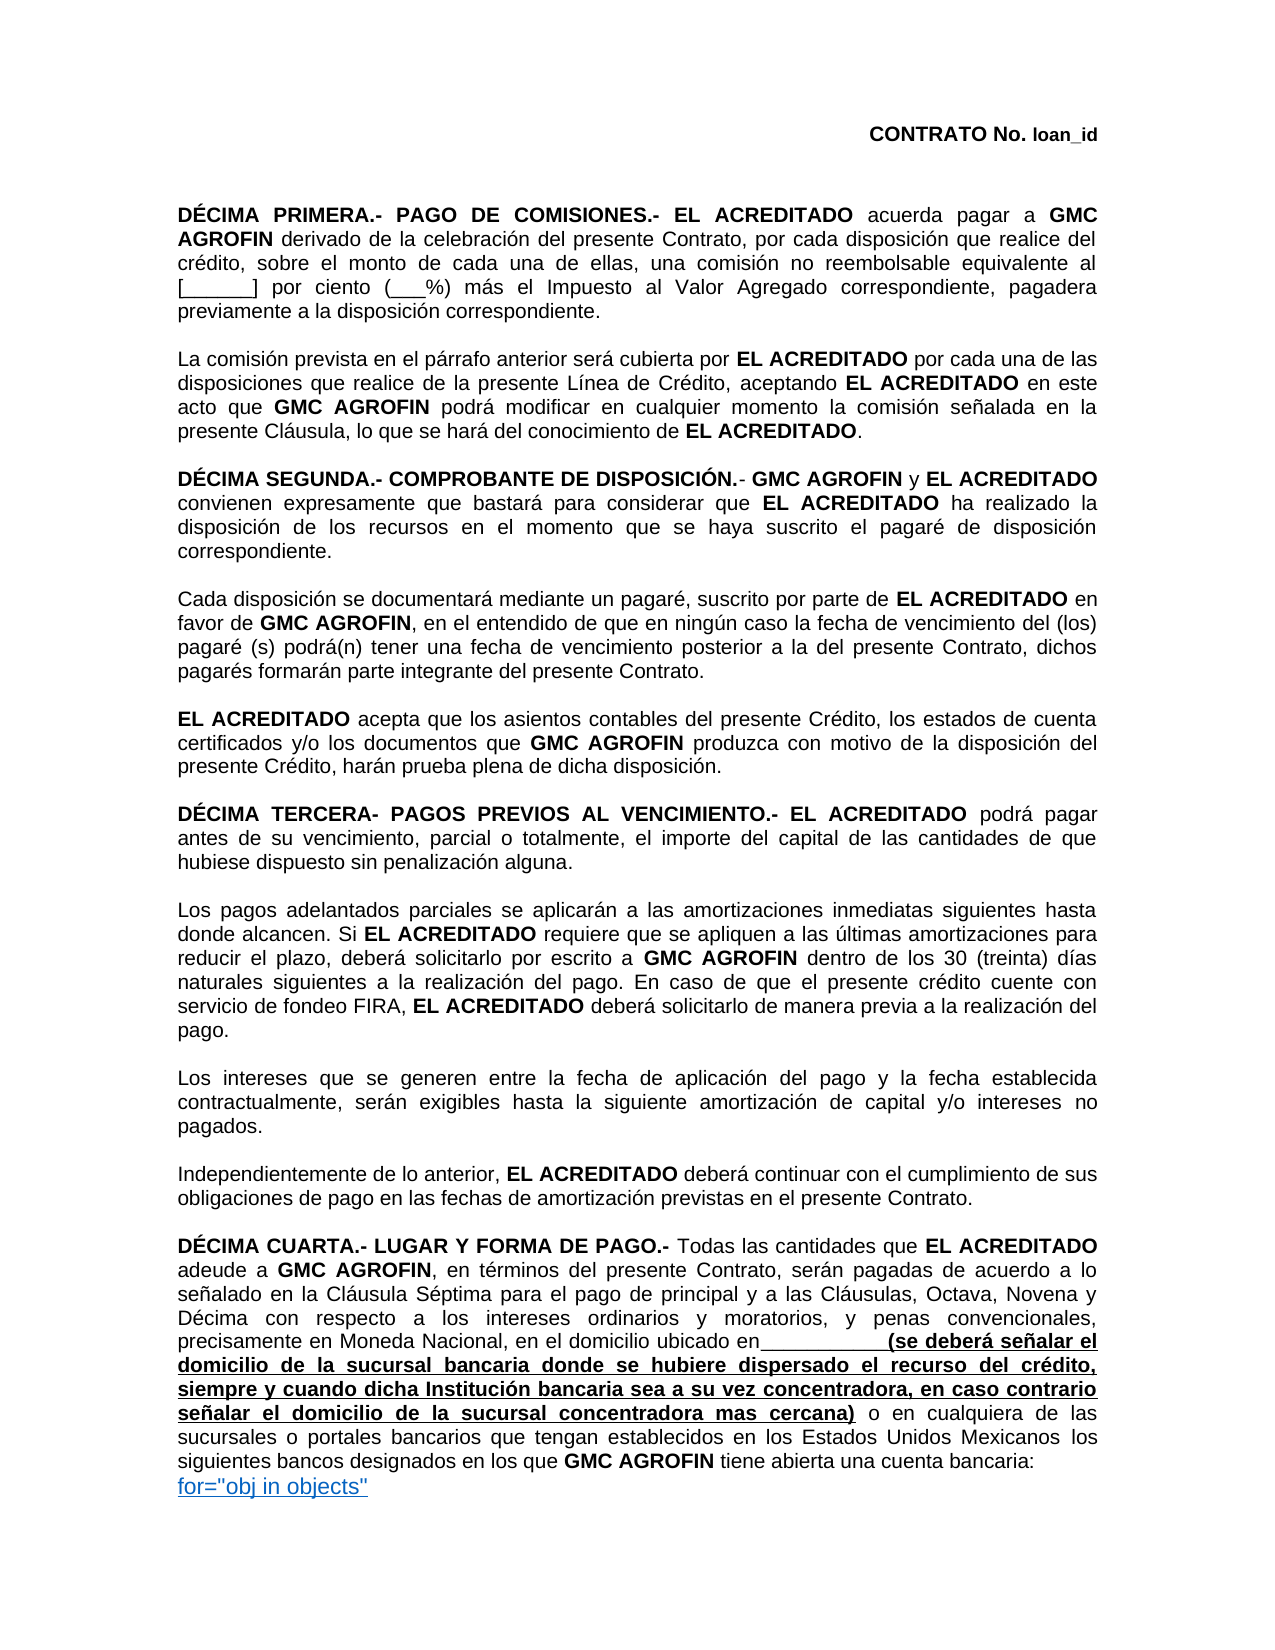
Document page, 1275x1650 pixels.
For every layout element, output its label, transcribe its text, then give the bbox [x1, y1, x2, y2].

text La comisión prevista en el párrafo anterior será cubierta por EL ACREDITADO por cada una de las disposiciones que realice de la presente Línea de Crédito, aceptando EL ACREDITADO en este acto que GMC AGROFIN podrá modificar en cualquier momento la comisión señalada en la presente Cláusula, lo que se hará del conocimiento de EL ACREDITADO. [177, 347, 1098, 443]
text EL ACREDITADO acepta que los asientos contables del presente Crédito, los estados de cuenta certificados y/o los documentos que GMC AGROFIN produzca con motivo de la disposición del presente Crédito, harán prueba plena de dicha disposición. [177, 706, 1098, 778]
text Los intereses que se generen entre la fecha de aplicación del pago y la fecha establecida contractualmente, serán exigibles hasta la siguiente amortización de capital y/o intereses no pagados. [177, 1066, 1098, 1138]
text for="obj in objects" [177, 1473, 1098, 1499]
text DÉCIMA TERCERA- PAGOS PREVIOS AL VENCIMIENTO.- EL ACREDITADO podrá pagar antes de su vencimiento, parcial o totalmente, el importe del capital de las cantidades de que hubiese dispuesto sin penalización alguna. [177, 802, 1098, 874]
text Los pagos adelantados parciales se aplicarán a las amortizaciones inmediatas siguientes hasta donde alcancen. Si EL ACREDITADO requiere que se apliquen a las últimas amortizaciones para reducir el plazo, deberá solicitarlo por escrito a GMC AGROFIN dentro de los 30 (treinta) días naturales siguientes a la realización del pago. En caso de que el presente crédito cuente con servicio de fondeo FIRA, EL ACREDITADO deberá solicitarlo de manera previa a la realización del pago. [177, 898, 1098, 1042]
text señalar el domicilio de la sucursal concentradora mas cercana) o en cualquiera de las sucursales o portales bancarios que tengan establecidos en los Estados Unidos Mexicanos los siguientes bancos designados en los que GMC AGROFIN tiene abierta una cuenta bancaria: [177, 1399, 1098, 1473]
text Cada disposición se documentará mediante un pagaré, suscrito por parte de EL ACREDITADO en favor de GMC AGROFIN, en el entendido de que en ningún caso la fecha de vencimiento del (los) pagaré (s) podrá(n) tener una fecha de vencimiento posterior a la del presente Contrato, dichos pagarés formarán parte integrante del presente Contrato. [177, 587, 1098, 682]
text DÉCIMA PRIMERA.- PAGO DE COMISIONES.- EL ACREDITADO acuerda pagar a GMC AGROFIN derivado de la celebración del presente Contrato, por cada disposición que realice del crédito, sobre el monto de cada una de ellas, una comisión no reembolsable equivalente al [______] por ciento (___%) más el Impuesto al Valor Agregado correspondiente, pagadera previamente a la disposición correspondiente. [177, 203, 1098, 323]
text Independientemente de lo anterior, EL ACREDITADO deberá continuar con el cumplimiento de sus obligaciones de pago en las fechas de amortización previstas en el presente Contrato. [177, 1162, 1098, 1209]
text DÉCIMA SEGUNDA.- COMPROBANTE DE DISPOSICIÓN.- GMC AGROFIN y EL ACREDITADO convienen expresamente que bastará para considerar que EL ACREDITADO ha realizado la disposición de los recursos en el momento que se haya suscrito el pagaré de disposición correspondiente. [177, 467, 1098, 563]
text DÉCIMA CUARTA.- LUGAR Y FORMA DE PAGO.- Todas las cantidades que EL ACREDITADO adeude a GMC AGROFIN, en términos del presente Contrato, serán pagadas de acuerdo a lo señalado en la Cláusula Séptima para el pago de principal y a las Cláusulas, Octava, Novena y Décima con respecto a los intereses ordinarios y moratorios, y penas convencionales, precisamente en Moneda Nacional, en el domicilio ubicado en___________(se deberá señalar el domicilio de la sucursal bancaria donde se hubiere dispersado el recurso del crédito, siempre y cuando dicha Institución bancaria sea a su vez concentradora, en caso contrario [177, 1233, 1098, 1398]
